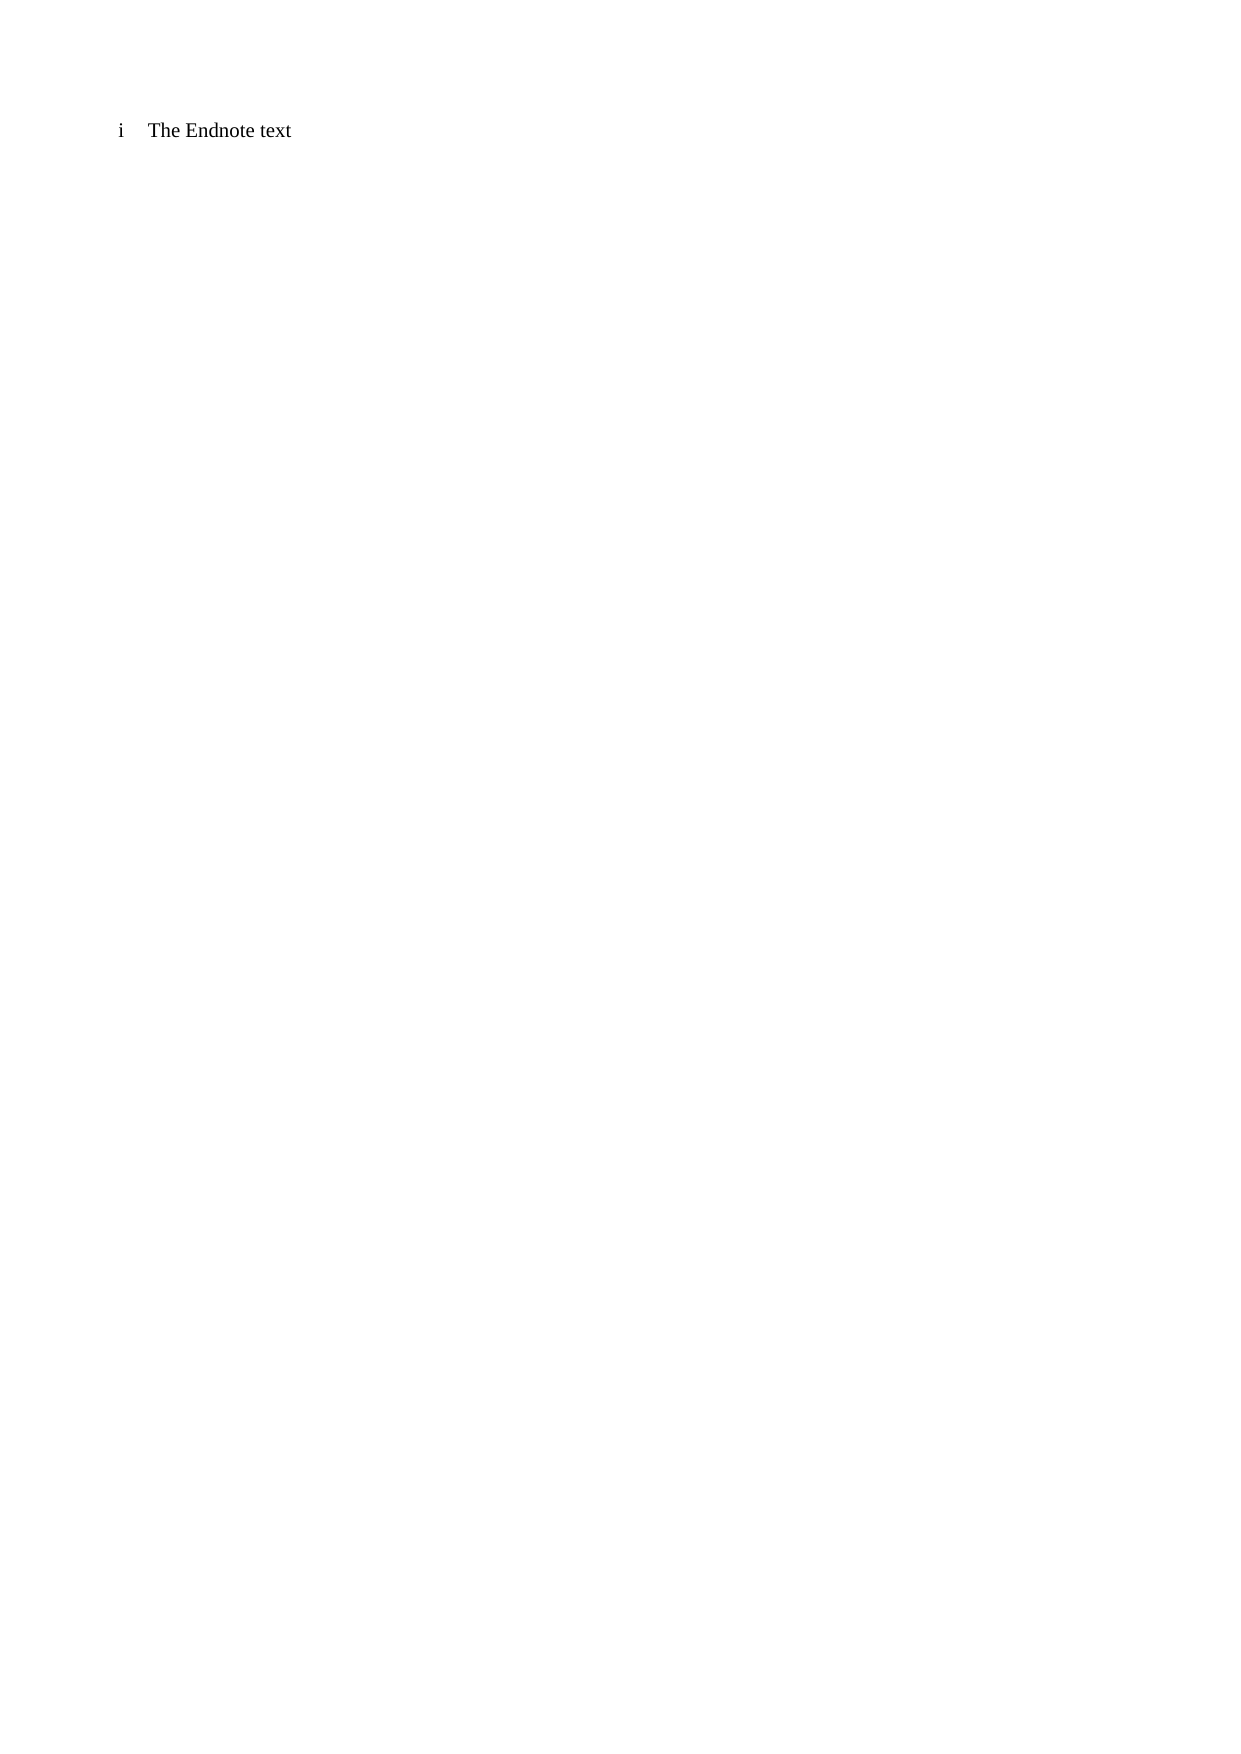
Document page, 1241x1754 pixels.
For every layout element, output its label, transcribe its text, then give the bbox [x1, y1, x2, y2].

text The Endnote text [118, 118, 1122, 142]
